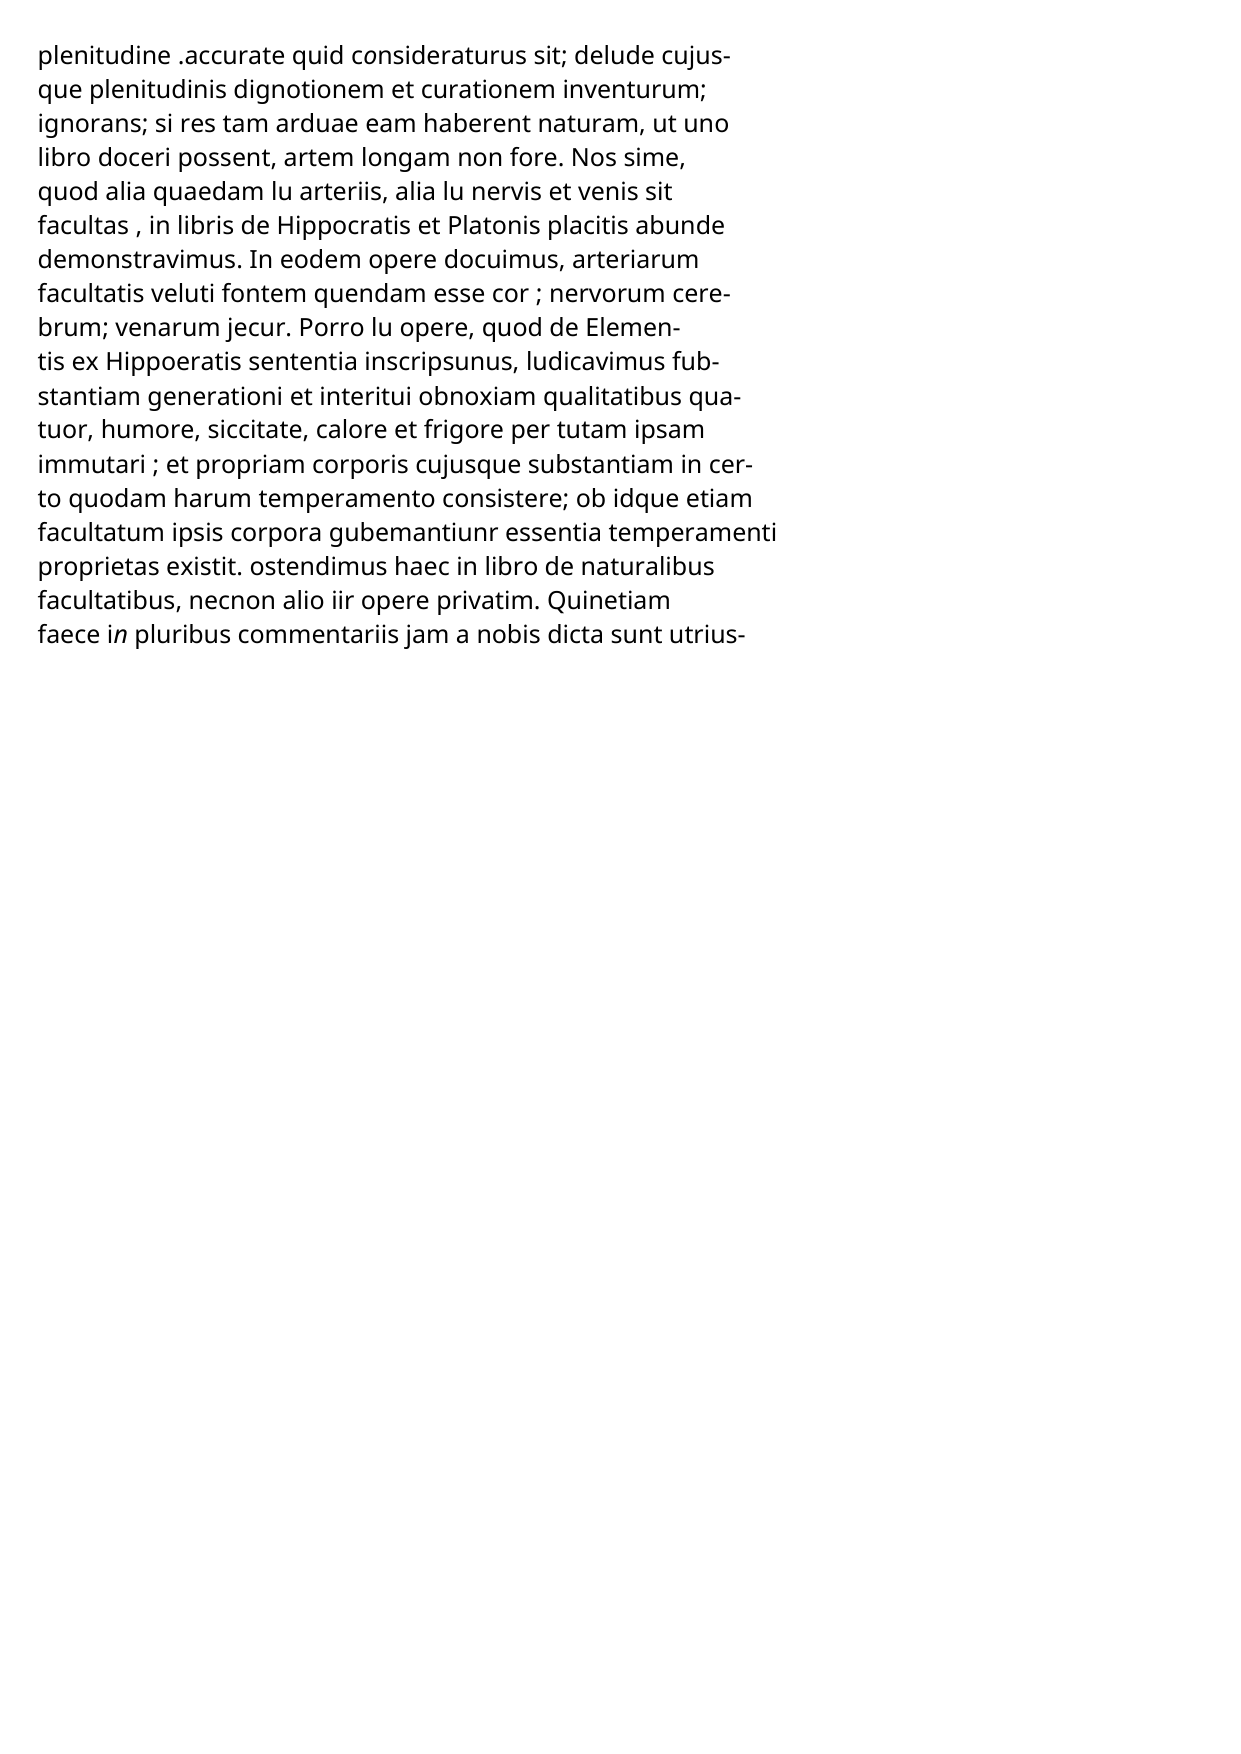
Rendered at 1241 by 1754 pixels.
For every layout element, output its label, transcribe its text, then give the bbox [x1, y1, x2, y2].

text plenitudine .accurate quid consideraturus sit; delude cujus- que plenitudinis dignotionem et curationem inventurum; ignorans; si res tam arduae eam haberent naturam, ut uno libro doceri possent, artem longam non fore. Nos sime, quod alia quaedam lu arteriis, alia lu nervis et venis sit facultas , in libris de Hippocratis et Platonis placitis abunde demonstravimus. In eodem opere docuimus, arteriarum facultatis veluti fontem quendam esse cor ; nervorum cere- brum; venarum jecur. Porro lu opere, quod de Elemen- tis ex Hippoeratis sententia inscripsunus, ludicavimus fub- stantiam generationi et interitui obnoxiam qualitatibus qua- tuor, humore, siccitate, calore et frigore per tutam ipsam immutari ; et propriam corporis cujusque substantiam in cer- to quodam harum temperamento consistere; ob idque etiam facultatum ipsis corpora gubemantiunr essentia temperamenti proprietas existit. ostendimus haec in libro de naturalibus facultatibus, necnon alio iir opere privatim. Quinetiam faece in pluribus commentariis jam a nobis dicta sunt utrius- [37, 37, 1203, 651]
